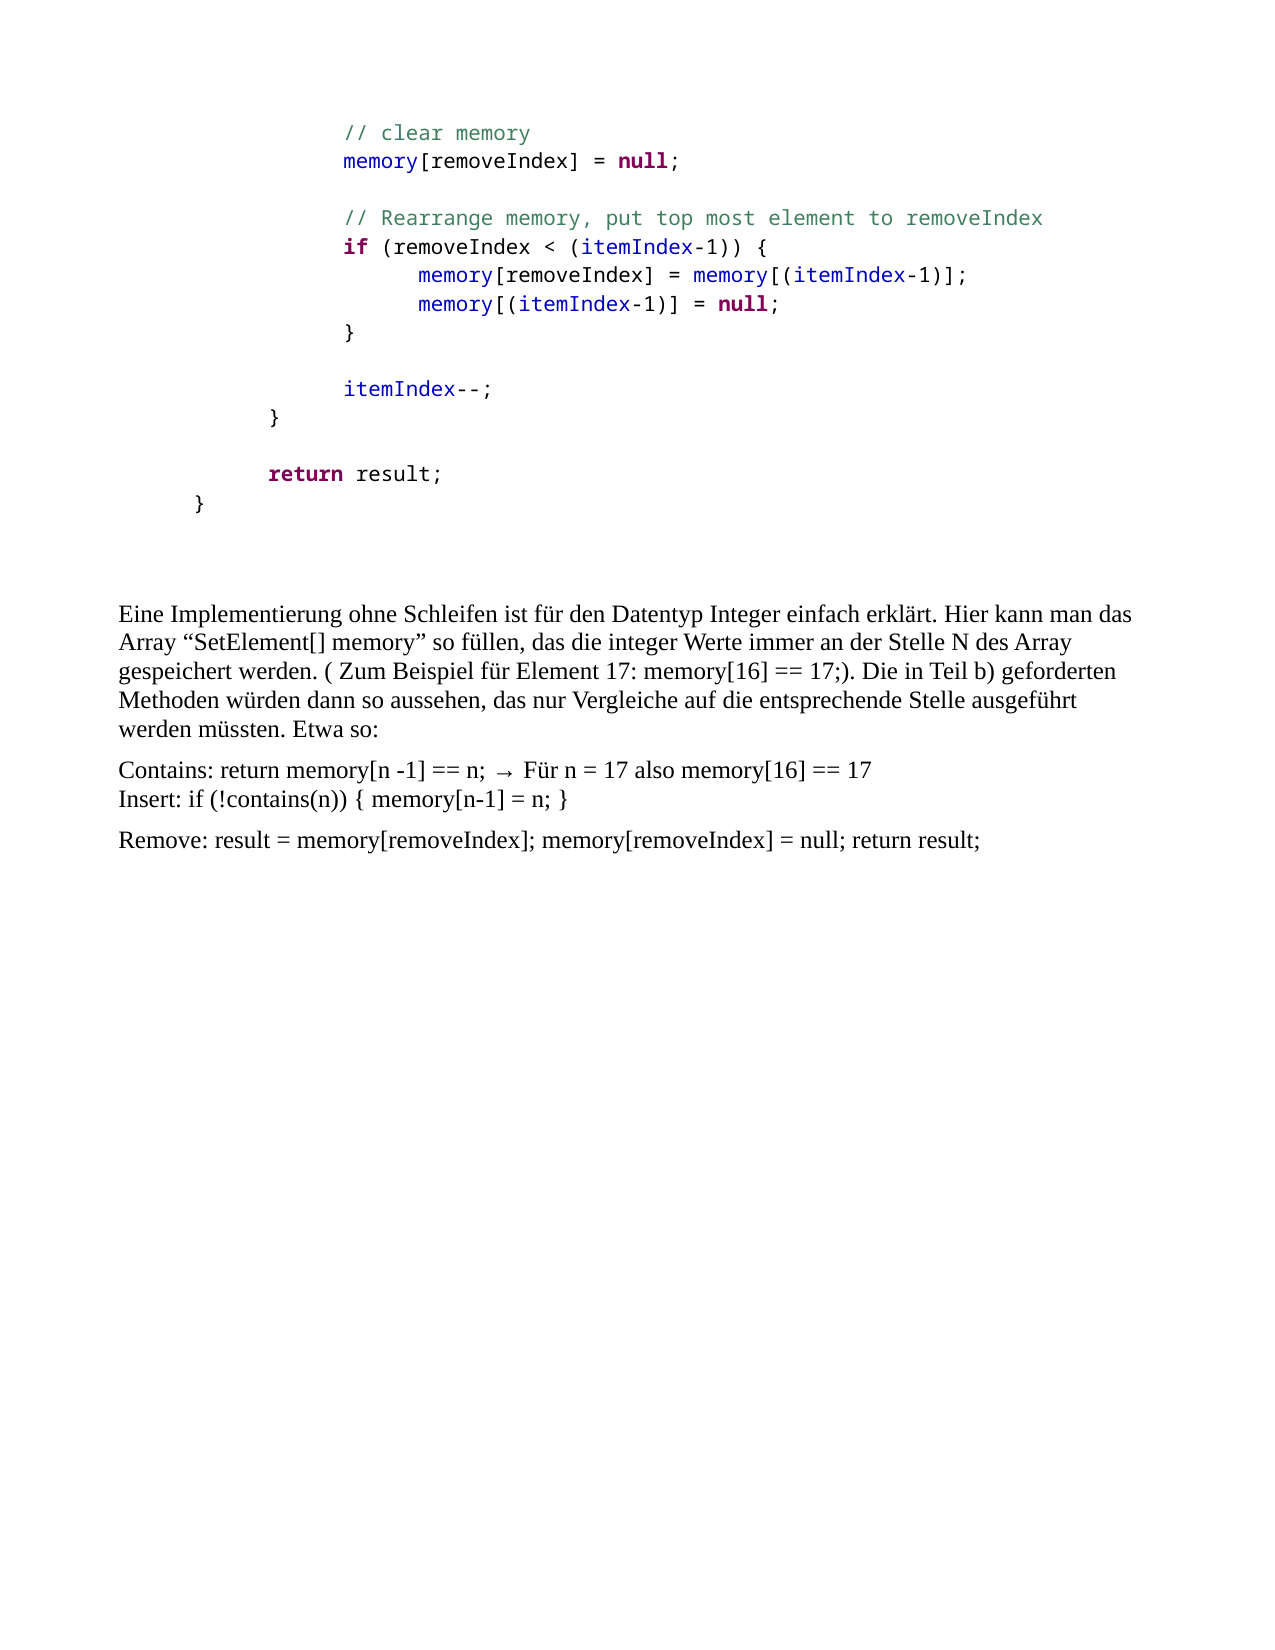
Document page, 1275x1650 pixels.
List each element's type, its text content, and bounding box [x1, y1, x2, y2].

text Remove: result = memory[removeIndex]; memory[removeIndex] = null; return result; [118, 825, 1157, 854]
text // Rearrange memory, put top most element to removeIndex [118, 203, 1157, 232]
text Eine Implementierung ohne Schleifen ist für den Datentyp Integer einfach erklärt. Hier kann man das Array “SetElement[] memory” so füllen, das die integer Werte immer an der Stelle N des Array gespeichert werden. ( Zum Beispiel für Element 17: memory[16] == 17;). Die in Teil b) geforderten Methoden würden dann so aussehen, das nur Vergleiche auf die entsprechende Stelle ausgeführt werden müssten. Etwa so: [118, 599, 1157, 742]
text memory[removeIndex] = null; [118, 147, 1157, 175]
text } [118, 402, 1157, 431]
text memory[removeIndex] = memory[(itemIndex-1)]; [118, 260, 1157, 289]
text if (removeIndex < (itemIndex-1)) { [118, 232, 1157, 260]
text // clear memory [118, 118, 1157, 147]
text return result; [118, 459, 1157, 488]
text memory[(itemIndex-1)] = null; [118, 289, 1157, 317]
text itemIndex--; [118, 374, 1157, 402]
text } [118, 317, 1157, 346]
text } [118, 488, 1157, 516]
text Contains: return memory[n -1] == n; → Für n = 17 also memory[16] == 17 Insert: if (!contains(n)) { memory[n-1] = n; } [118, 755, 1157, 812]
